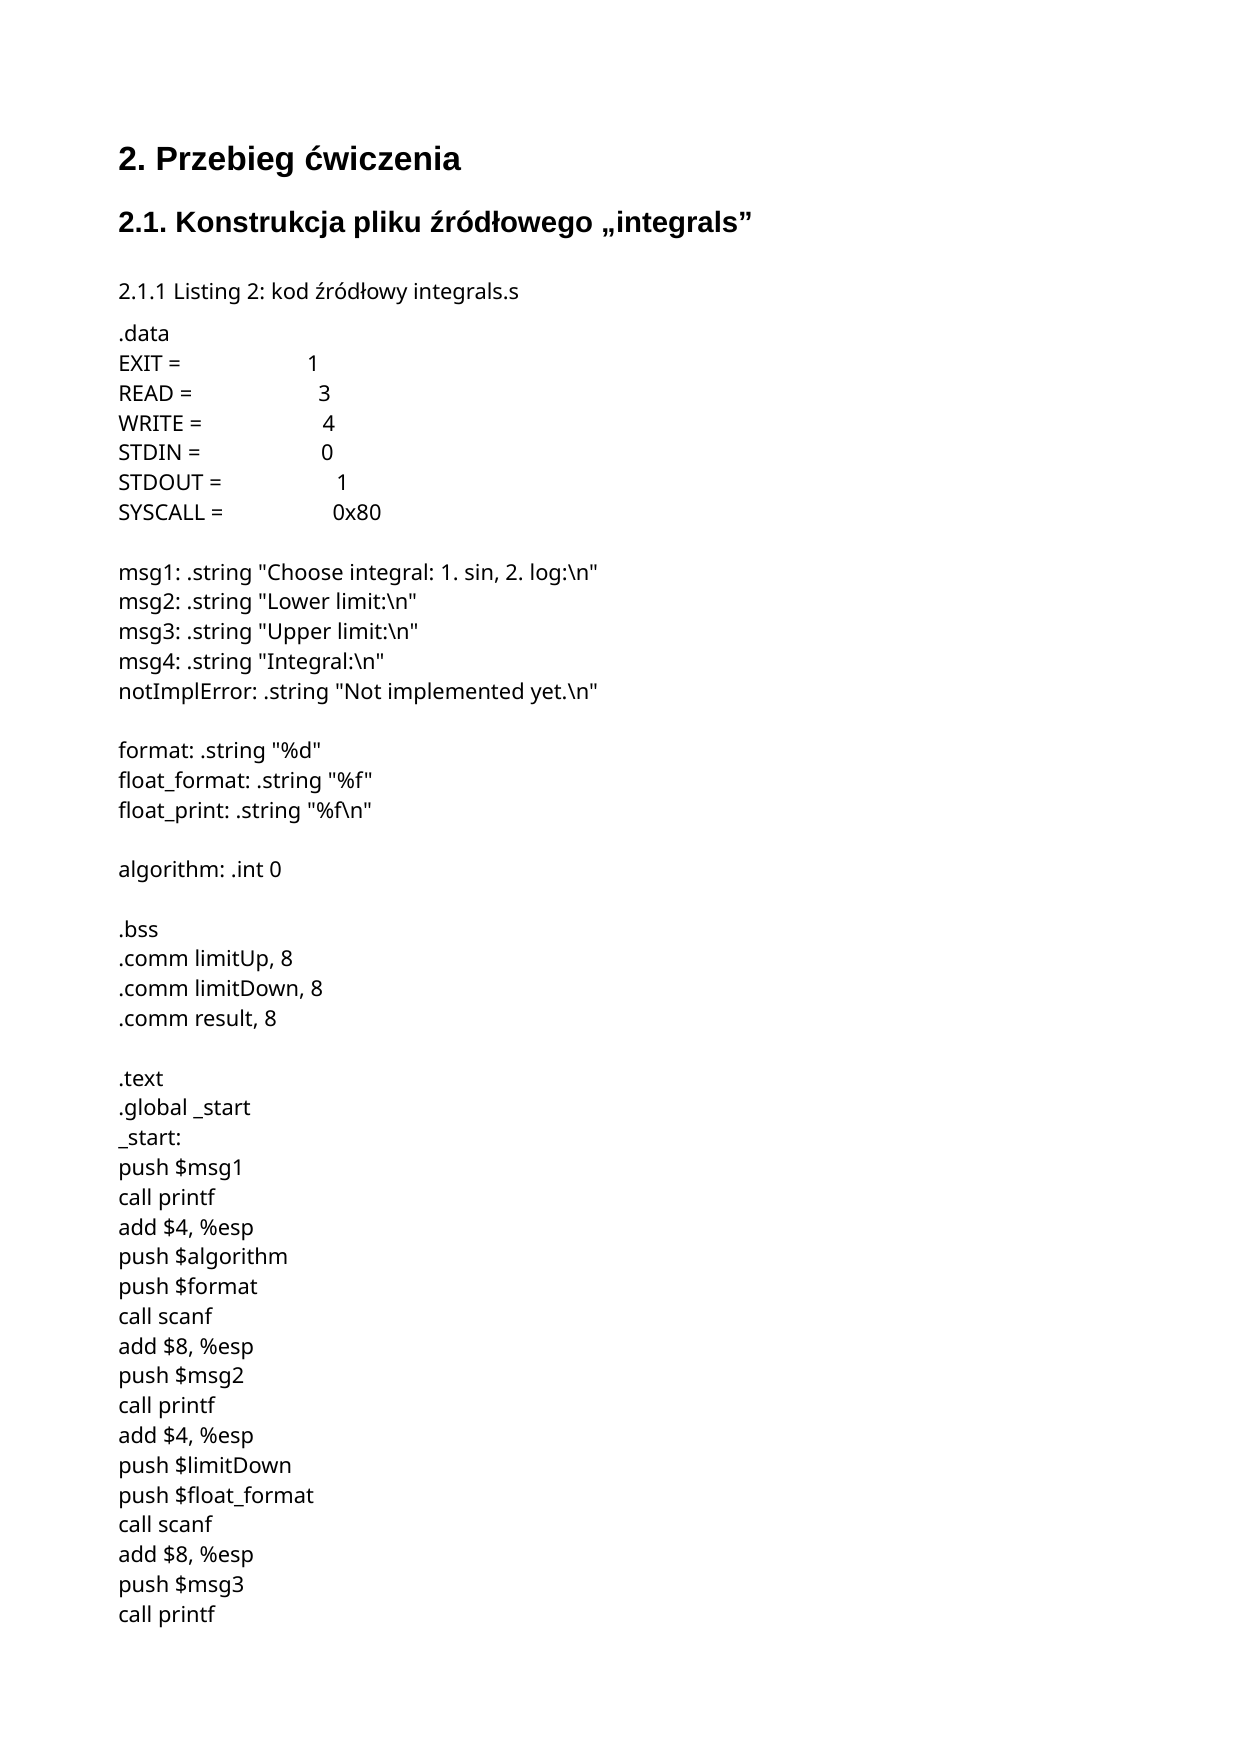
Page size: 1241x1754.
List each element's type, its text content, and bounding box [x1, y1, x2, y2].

text .comm limitUp, 8 [118, 943, 1122, 973]
text float_print: .string "%f\n" [118, 795, 1122, 824]
text push $msg2 [118, 1360, 1122, 1390]
subtitle 2.1. Konstrukcja pliku źródłowego „integrals” [118, 205, 1122, 238]
text push $algorithm [118, 1241, 1122, 1271]
text STDIN = 0 [118, 437, 1122, 467]
text SYSCALL = 0x80 [118, 497, 1122, 527]
text add $8, %esp [118, 1539, 1122, 1569]
text WRITE = 4 [118, 408, 1122, 437]
subtitle 2. Przebieg ćwiczenia [118, 139, 1122, 178]
text EXIT = 1 [118, 348, 1122, 378]
subtitle 2.1.1 Listing 2: kod źródłowy integrals.s [118, 276, 1122, 306]
text call printf [118, 1390, 1122, 1420]
text push $float_format [118, 1479, 1122, 1509]
text msg1: .string "Choose integral: 1. sin, 2. log:\n" [118, 556, 1122, 586]
text push $limitDown [118, 1450, 1122, 1479]
text msg4: .string "Integral:\n" [118, 646, 1122, 676]
text .comm result, 8 [118, 1003, 1122, 1033]
text add $4, %esp [118, 1420, 1122, 1450]
text .data [118, 318, 1122, 348]
text msg3: .string "Upper limit:\n" [118, 616, 1122, 646]
text .bss [118, 914, 1122, 943]
text _start: [118, 1122, 1122, 1152]
text .comm limitDown, 8 [118, 973, 1122, 1003]
text call scanf [118, 1301, 1122, 1331]
text add $8, %esp [118, 1331, 1122, 1360]
text push $msg1 [118, 1152, 1122, 1182]
text call scanf [118, 1509, 1122, 1539]
text algorithm: .int 0 [118, 854, 1122, 884]
text add $4, %esp [118, 1211, 1122, 1241]
text push $msg3 [118, 1569, 1122, 1599]
text READ = 3 [118, 378, 1122, 408]
text msg2: .string "Lower limit:\n" [118, 586, 1122, 616]
text format: .string "%d" [118, 735, 1122, 765]
text notImplError: .string "Not implemented yet.\n" [118, 676, 1122, 705]
text STDOUT = 1 [118, 467, 1122, 497]
text call printf [118, 1599, 1122, 1628]
text .text [118, 1062, 1122, 1092]
text float_format: .string "%f" [118, 765, 1122, 795]
text push $format [118, 1271, 1122, 1301]
text .global _start [118, 1092, 1122, 1122]
text call printf [118, 1182, 1122, 1211]
